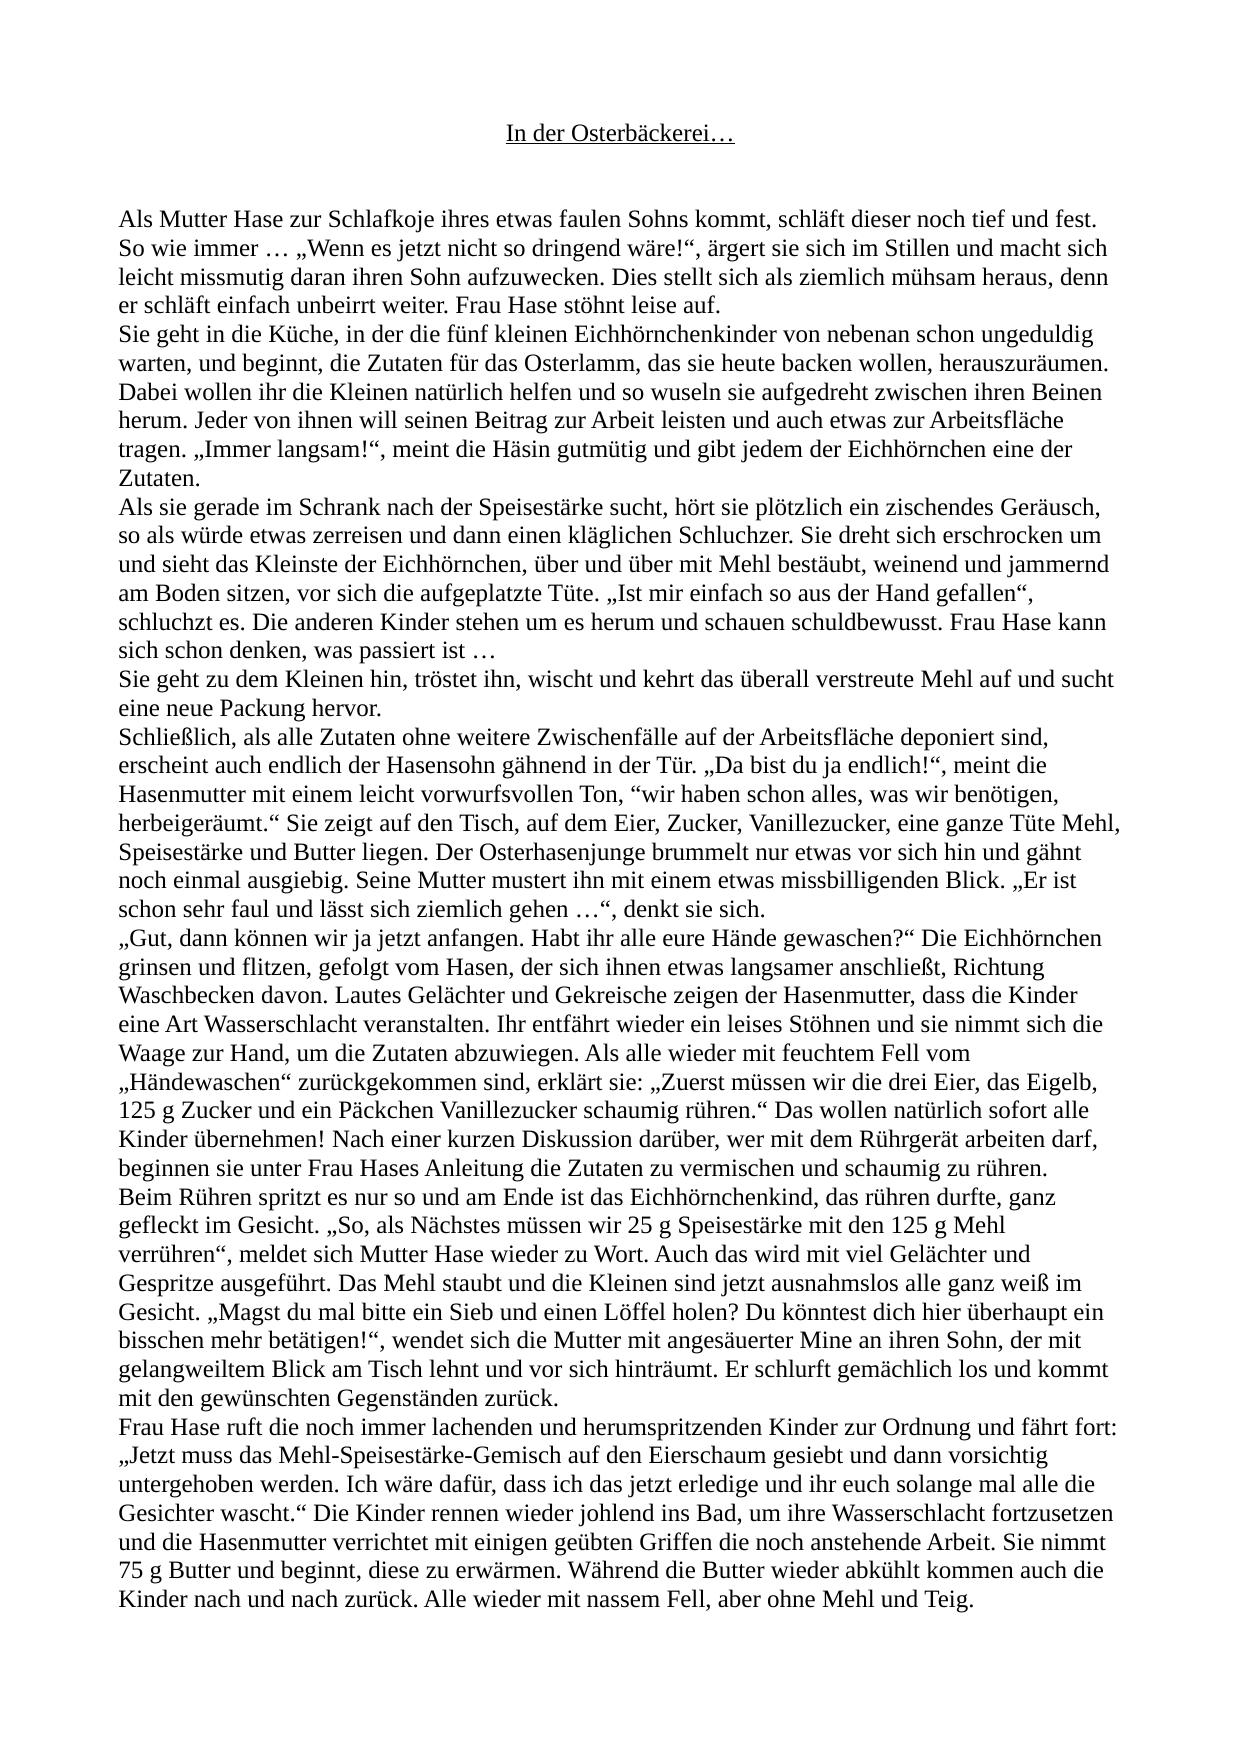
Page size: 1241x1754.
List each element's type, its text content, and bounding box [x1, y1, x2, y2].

text Als Mutter Hase zur Schlafkoje ihres etwas faulen Sohns kommt, schläft dieser noch tief und fest. So wie immer … „Wenn es jetzt nicht so dringend wäre!“, ärgert sie sich im Stillen und macht sich leicht missmutig daran ihren Sohn aufzuwecken. Dies stellt sich als ziemlich mühsam heraus, denn er schläft einfach unbeirrt weiter. Frau Hase stöhnt leise auf. Sie geht in die Küche, in der die fünf kleinen Eichhörnchenkinder von nebenan schon ungeduldig warten, und beginnt, die Zutaten für das Osterlamm, das sie heute backen wollen, herauszuräumen. Dabei wollen ihr die Kleinen natürlich helfen und so wuseln sie aufgedreht zwischen ihren Beinen herum. Jeder von ihnen will seinen Beitrag zur Arbeit leisten und auch etwas zur Arbeitsfläche tragen. „Immer langsam!“, meint die Häsin gutmütig und gibt jedem der Eichhörnchen eine der Zutaten. Als sie gerade im Schrank nach der Speisestärke sucht, hört sie plötzlich ein zischendes Geräusch, so als würde etwas zerreisen und dann einen kläglichen Schluchzer. Sie dreht sich erschrocken um und sieht das Kleinste der Eichhörnchen, über und über mit Mehl bestäubt, weinend und jammernd am Boden sitzen, vor sich die aufgeplatzte Tüte. „Ist mir einfach so aus der Hand gefallen“, schluchzt es. Die anderen Kinder stehen um es herum und schauen schuldbewusst. Frau Hase kann sich schon denken, was passiert ist … Sie geht zu dem Kleinen hin, tröstet ihn, wischt und kehrt das überall verstreute Mehl auf und sucht eine neue Packung hervor. Schließlich, als alle Zutaten ohne weitere Zwischenfälle auf der Arbeitsfläche deponiert sind, erscheint auch endlich der Hasensohn gähnend in der Tür. „Da bist du ja endlich!“, meint die Hasenmutter mit einem leicht vorwurfsvollen Ton, “wir haben schon alles, was wir benötigen, herbeigeräumt.“ Sie zeigt auf den Tisch, auf dem Eier, Zucker, Vanillezucker, eine ganze Tüte Mehl, Speisestärke und Butter liegen. Der Osterhasenjunge brummelt nur etwas vor sich hin und gähnt noch einmal ausgiebig. Seine Mutter mustert ihn mit einem etwas missbilligenden Blick. „Er ist schon sehr faul und lässt sich ziemlich gehen …“, denkt sie sich. „Gut, dann können wir ja jetzt anfangen. Habt ihr alle eure Hände gewaschen?“ Die Eichhörnchen grinsen und flitzen, gefolgt vom Hasen, der sich ihnen etwas langsamer anschließt, Richtung Waschbecken davon. Lautes Gelächter und Gekreische zeigen der Hasenmutter, dass die Kinder eine Art Wasserschlacht veranstalten. Ihr entfährt wieder ein leises Stöhnen und sie nimmt sich die Waage zur Hand, um die Zutaten abzuwiegen. Als alle wieder mit feuchtem Fell vom „Händewaschen“ zurückgekommen sind, erklärt sie: „Zuerst müssen wir die drei Eier, das Eigelb, 125 g Zucker und ein Päckchen Vanillezucker schaumig rühren.“ Das wollen natürlich sofort alle Kinder übernehmen! Nach einer kurzen Diskussion darüber, wer mit dem Rührgerät arbeiten darf, beginnen sie unter Frau Hases Anleitung die Zutaten zu vermischen und schaumig zu rühren. Beim Rühren spritzt es nur so und am Ende ist das Eichhörnchenkind, das rühren durfte, ganz gefleckt im Gesicht. „So, als Nächstes müssen wir 25 g Speisestärke mit den 125 g Mehl verrühren“, meldet sich Mutter Hase wieder zu Wort. Auch das wird mit viel Gelächter und Gespritze ausgeführt. Das Mehl staubt und die Kleinen sind jetzt ausnahmslos alle ganz weiß im Gesicht. „Magst du mal bitte ein Sieb und einen Löffel holen? Du könntest dich hier überhaupt ein bisschen mehr betätigen!“, wendet sich die Mutter mit angesäuerter Mine an ihren Sohn, der mit gelangweiltem Blick am Tisch lehnt und vor sich hinträumt. Er schlurft gemächlich los und kommt mit den gewünschten Gegenständen zurück. Frau Hase ruft die noch immer lachenden und herumspritzenden Kinder zur Ordnung und fährt fort: „Jetzt muss das Mehl-Speisestärke-Gemisch auf den Eierschaum gesiebt und dann vorsichtig untergehoben werden. Ich wäre dafür, dass ich das jetzt erledige und ihr euch solange mal alle die Gesichter wascht.“ Die Kinder rennen wieder johlend ins Bad, um ihre Wasserschlacht fortzusetzen und die Hasenmutter verrichtet mit einigen geübten Griffen die noch anstehende Arbeit. Sie nimmt 75 g Butter und beginnt, diese zu erwärmen. Während die Butter wieder abkühlt kommen auch die Kinder nach und nach zurück. Alle wieder mit nassem Fell, aber ohne Mehl und Teig. [118, 147, 1122, 1613]
text In der Osterbäckerei… [118, 118, 1122, 147]
